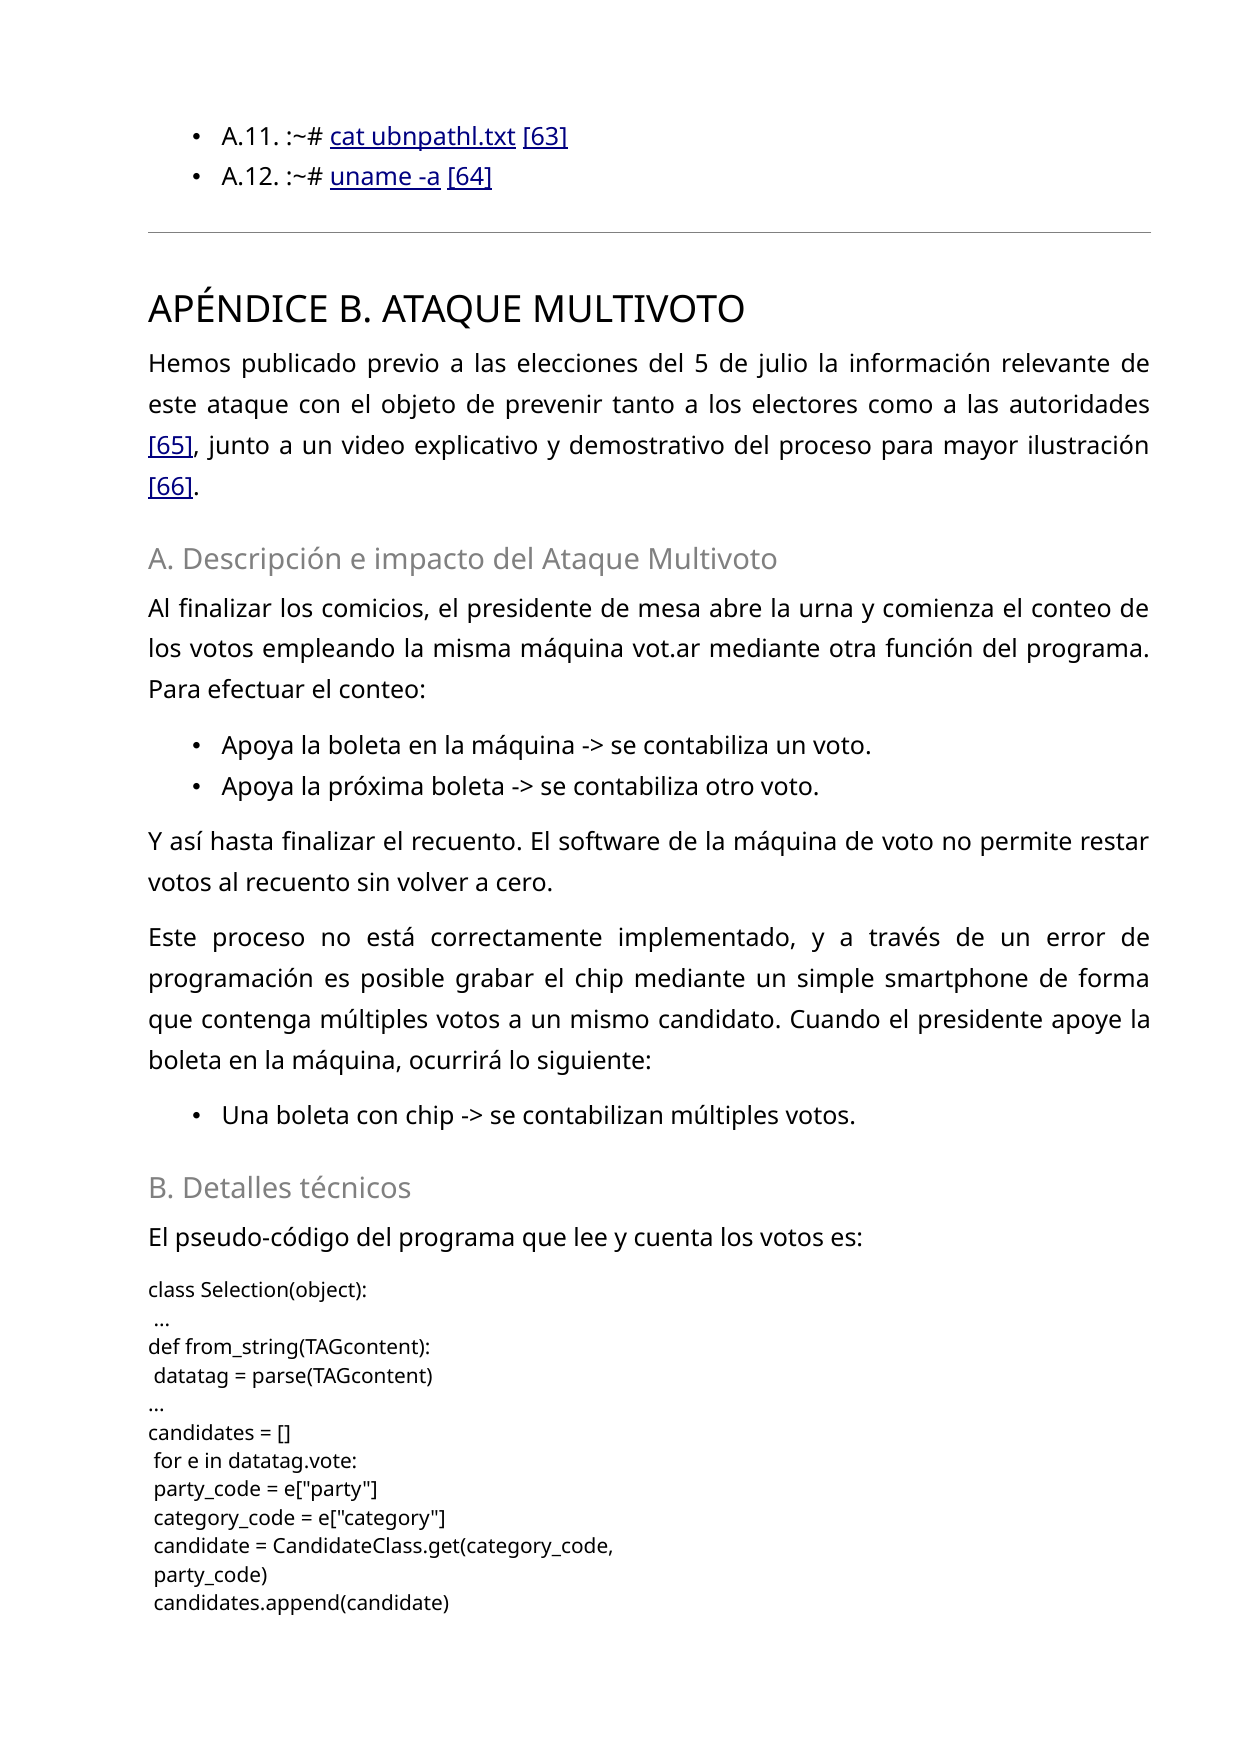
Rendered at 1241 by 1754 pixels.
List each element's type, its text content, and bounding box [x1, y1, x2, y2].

text Hemos publicado previo a las elecciones del 5 de julio la información relevante de este ataque con el objeto de prevenir tanto a los electores como a las autoridades [65], junto a un video explicativo y demostrativo del proceso para mayor ilustración [66]. [148, 346, 1151, 502]
list A.12. :~# uname -a [64] [192, 159, 1151, 193]
subtitle B. Detalles técnicos [148, 1168, 1151, 1207]
list Apoya la próxima boleta -> se contabiliza otro voto. [192, 768, 1151, 802]
text candidate = CandidateClass.get(category_code, [148, 1531, 1151, 1560]
text class Selection(object): [148, 1275, 1151, 1304]
text El pseudo-código del programa que lee y cuenta los votos es: [148, 1220, 1151, 1254]
text datatag = parse(TAGcontent) [148, 1361, 1151, 1389]
list Apoya la boleta en la máquina -> se contabiliza un voto. [192, 727, 1151, 761]
text ... [148, 1389, 1151, 1418]
text category_code = e["category"] [148, 1503, 1151, 1531]
text candidates.append(candidate) [148, 1588, 1151, 1617]
text def from_string(TAGcontent): [148, 1332, 1151, 1361]
list Una boleta con chip -> se contabilizan múltiples votos. [192, 1098, 1151, 1132]
text ... [148, 1304, 1151, 1332]
text party_code = e["party"] [148, 1474, 1151, 1503]
text candidates = [] [148, 1418, 1151, 1446]
text party_code) [148, 1560, 1151, 1588]
subtitle A. Descripción e impacto del Ataque Multivoto [148, 538, 1151, 578]
text for e in datatag.vote: [148, 1446, 1151, 1474]
text Al finalizar los comicios, el presidente de mesa abre la urna y comienza el conteo de los votos empleando la misma máquina vot.ar mediante otra función del programa. Para efectuar el conteo: [148, 590, 1151, 706]
list A.11. :~# cat ubnpathl.txt [63] [192, 118, 1151, 152]
text Y así hasta finalizar el recuento. El software de la máquina de voto no permite restar votos al recuento sin volver a cero. [148, 824, 1151, 898]
text Este proceso no está correctamente implementado, y a través de un error de programación es posible grabar el chip mediante un simple smartphone de forma que contenga múltiples votos a un mismo candidato. Cuando el presidente apoye la boleta en la máquina, ocurrirá lo siguiente: [148, 920, 1151, 1076]
subtitle APÉNDICE B. ATAQUE MULTIVOTO [148, 282, 1151, 333]
